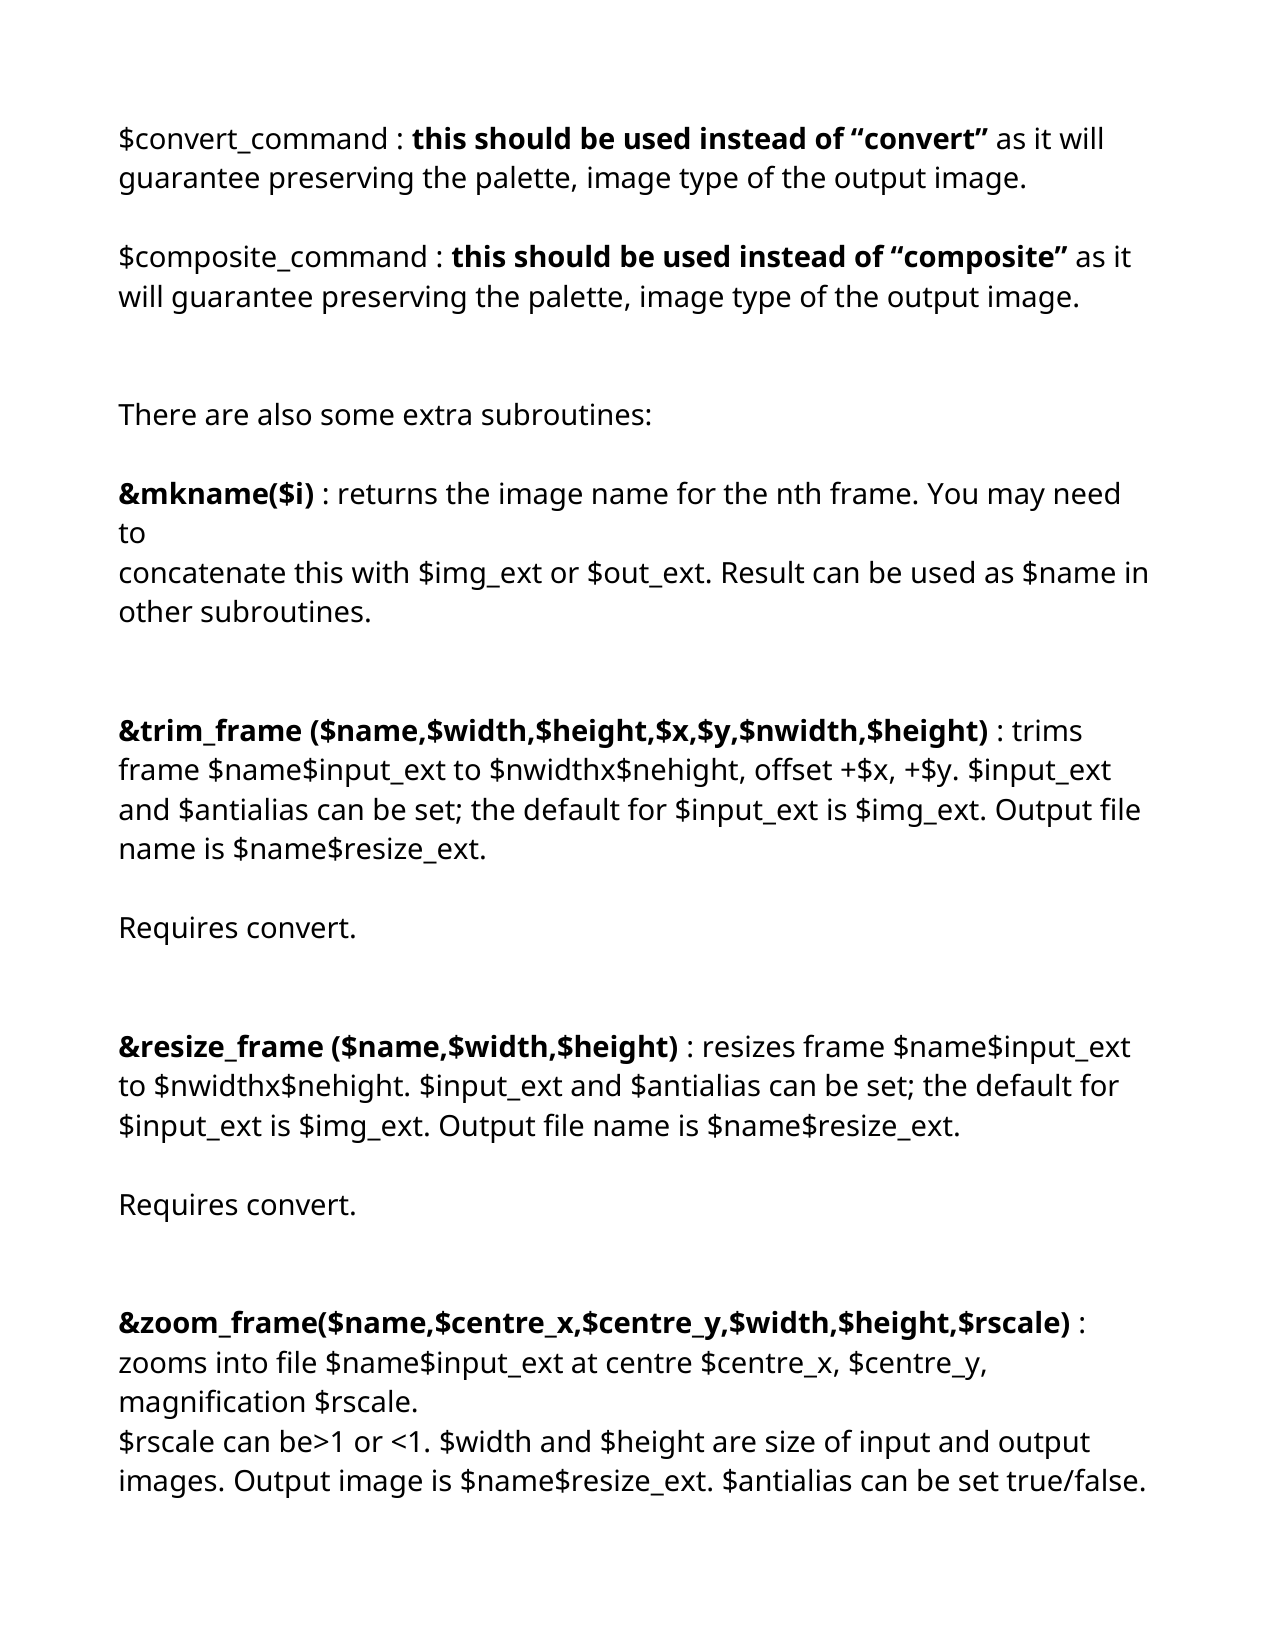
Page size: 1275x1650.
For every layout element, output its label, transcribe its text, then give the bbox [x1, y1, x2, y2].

text &resize_frame ($name,$width,$height) : resizes frame $name$input_ext to $nwidthx$nehight. $input_ext and $antialias can be set; the default for $input_ext is $img_ext. Output file name is $name$resize_ext. [118, 1026, 1157, 1144]
text $convert_command : this should be used instead of “convert” as it will guarantee preserving the palette, image type of the output image. [118, 118, 1157, 197]
text Requires convert. [118, 1184, 1157, 1223]
text Requires convert. [118, 908, 1157, 947]
text $composite_command : this should be used instead of “composite” as it will guarantee preserving the palette, image type of the output image. [118, 237, 1157, 316]
text $rscale can be>1 or <1. $width and $height are size of input and output images. Output image is $name$resize_ext. $antialias can be set true/false. [118, 1421, 1157, 1500]
text &zoom_frame($name,$centre_x,$centre_y,$width,$height,$rscale) : zooms into file $name$input_ext at centre $centre_x, $centre_y, magnification $rscale. [118, 1302, 1157, 1421]
text There are also some extra subroutines: [118, 394, 1157, 434]
text concatenate this with $img_ext or $out_ext. Result can be used as $name in other subroutines. [118, 552, 1157, 631]
text &trim_frame ($name,$width,$height,$x,$y,$nwidth,$height) : trims frame $name$input_ext to $nwidthx$nehight, offset +$x, +$y. $input_ext and $antialias can be set; the default for $input_ext is $img_ext. Output file name is $name$resize_ext. [118, 710, 1157, 868]
text &mkname($i) : returns the image name for the nth frame. You may need to [118, 473, 1157, 552]
